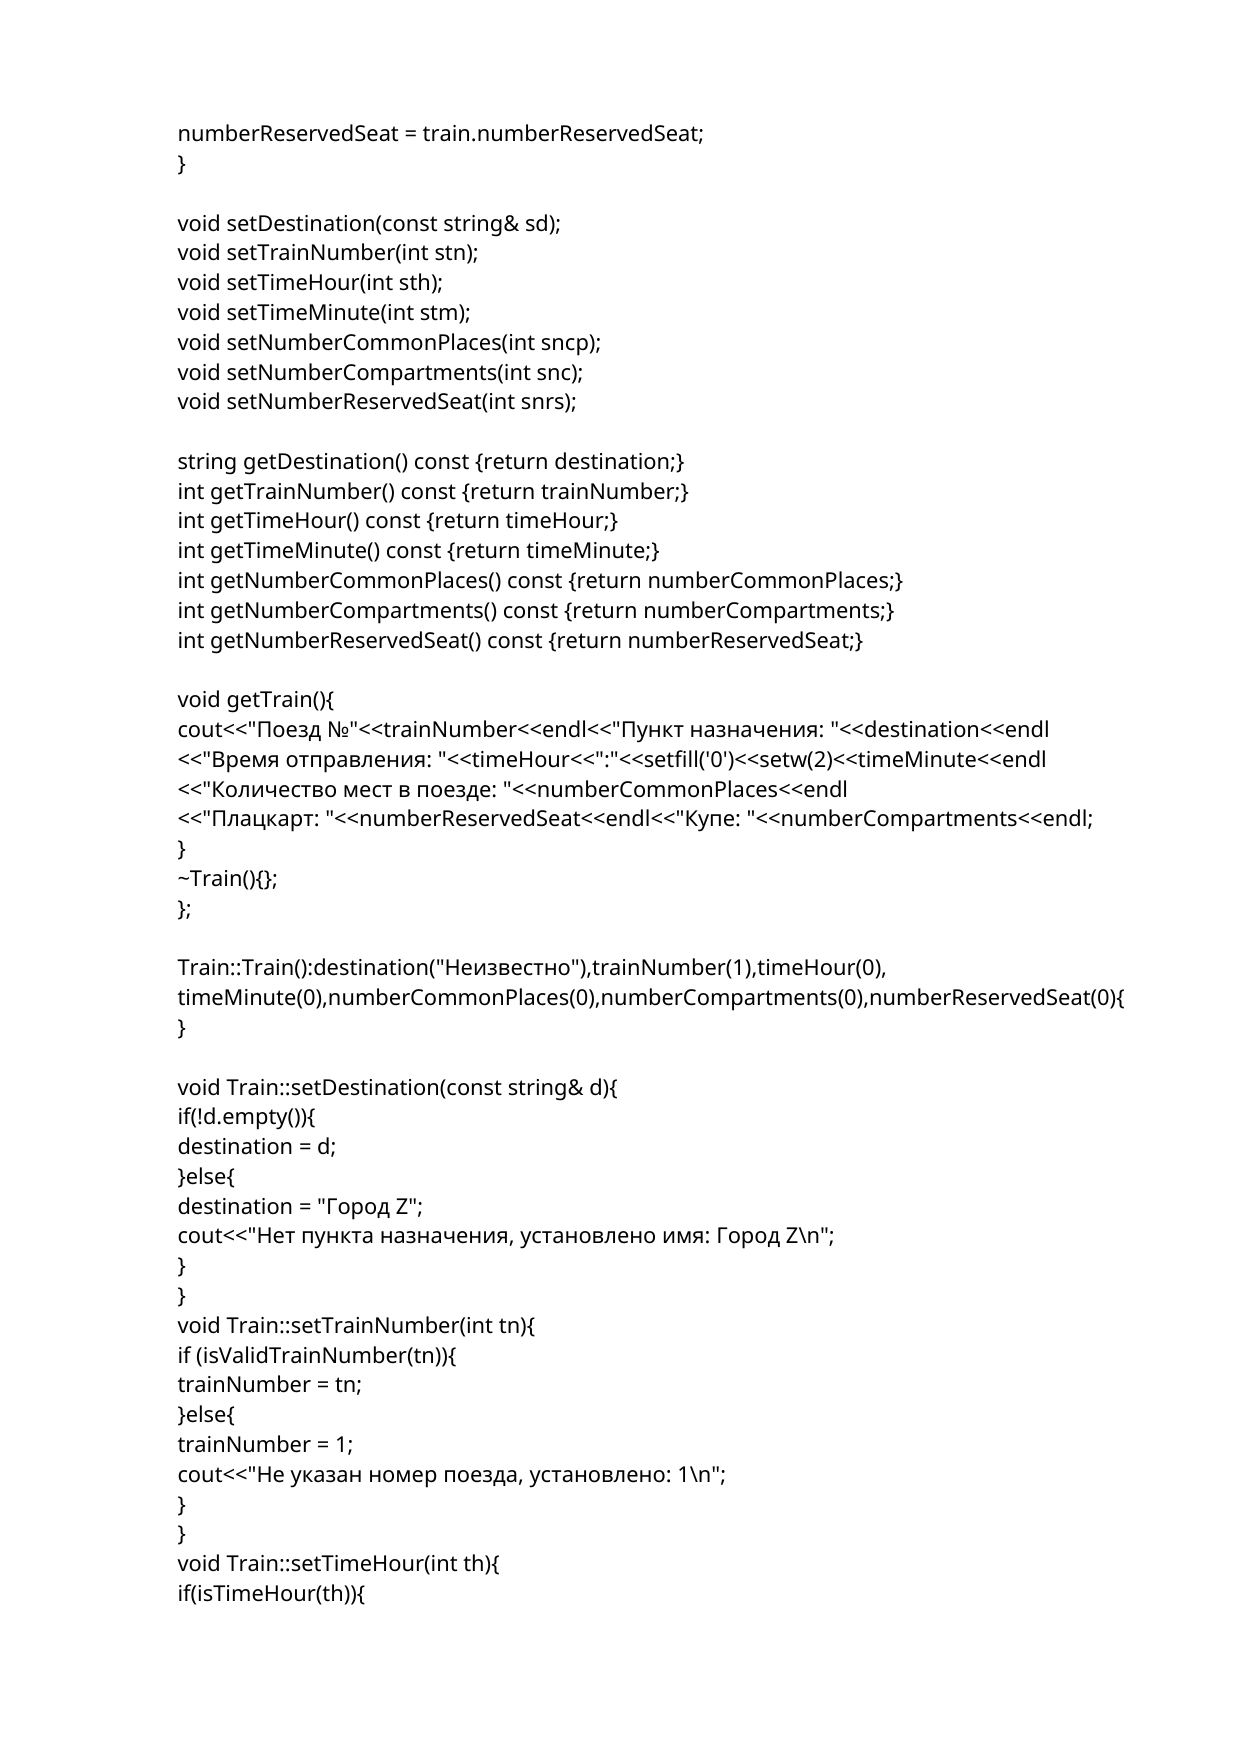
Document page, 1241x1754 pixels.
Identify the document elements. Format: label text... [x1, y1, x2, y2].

text int getNumberReservedSeat() const {return numberReservedSeat;} [177, 624, 1152, 654]
text void setNumberCompartments(int snc); [177, 356, 1152, 386]
text int getTimeHour() const {return timeHour;} [177, 505, 1152, 535]
text <<"Плацкарт: "<<numberReservedSeat<<endl<<"Купе: "<<numberCompartments<<endl; [177, 803, 1152, 833]
text ~Train(){}; [177, 863, 1152, 893]
text void setTimeMinute(int stm); [177, 297, 1152, 327]
text int getTrainNumber() const {return trainNumber;} [177, 476, 1152, 505]
text numberReservedSeat = train.numberReservedSeat; [177, 118, 1152, 148]
text } [177, 148, 1152, 178]
text } [177, 1280, 1152, 1310]
text int getTimeMinute() const {return timeMinute;} [177, 535, 1152, 565]
text Train::Train():destination("Неизвестно"),trainNumber(1),timeHour(0), [177, 952, 1152, 982]
text } [177, 1518, 1152, 1548]
text void getTrain(){ [177, 684, 1152, 714]
text destination = "Город Z"; [177, 1191, 1152, 1220]
text void setNumberCommonPlaces(int sncp); [177, 327, 1152, 356]
text void Train::setTimeHour(int th){ [177, 1548, 1152, 1578]
text if (isValidTrainNumber(tn)){ [177, 1339, 1152, 1369]
text timeMinute(0),numberCommonPlaces(0),numberCompartments(0),numberReservedSeat(0){ [177, 982, 1152, 1012]
text cout<<"Поезд №"<<trainNumber<<endl<<"Пункт назначения: "<<destination<<endl [177, 714, 1152, 744]
text int getNumberCompartments() const {return numberCompartments;} [177, 595, 1152, 624]
text }; [177, 893, 1152, 922]
text cout<<"Нет пункта назначения, установлено имя: Город Z\n"; [177, 1220, 1152, 1250]
text }else{ [177, 1161, 1152, 1191]
text }else{ [177, 1399, 1152, 1429]
text <<"Количество мест в поезде: "<<numberCommonPlaces<<endl [177, 773, 1152, 803]
text void setDestination(const string& sd); [177, 207, 1152, 237]
text } [177, 1488, 1152, 1518]
text trainNumber = 1; [177, 1429, 1152, 1459]
text void setNumberReservedSeat(int snrs); [177, 386, 1152, 416]
text trainNumber = tn; [177, 1369, 1152, 1399]
text int getNumberCommonPlaces() const {return numberCommonPlaces;} [177, 565, 1152, 595]
text } [177, 1250, 1152, 1280]
text if(!d.empty()){ [177, 1101, 1152, 1131]
text cout<<"Не указан номер поезда, установлено: 1\n"; [177, 1459, 1152, 1488]
text destination = d; [177, 1131, 1152, 1161]
text } [177, 1012, 1152, 1042]
text if(isTimeHour(th)){ [177, 1578, 1152, 1608]
text } [177, 833, 1152, 863]
text void setTrainNumber(int stn); [177, 237, 1152, 267]
text void Train::setTrainNumber(int tn){ [177, 1310, 1152, 1339]
text string getDestination() const {return destination;} [177, 446, 1152, 476]
text <<"Время отправления: "<<timeHour<<":"<<setfill('0')<<setw(2)<<timeMinute<<endl [177, 744, 1152, 773]
text void Train::setDestination(const string& d){ [177, 1071, 1152, 1101]
text void setTimeHour(int sth); [177, 267, 1152, 297]
